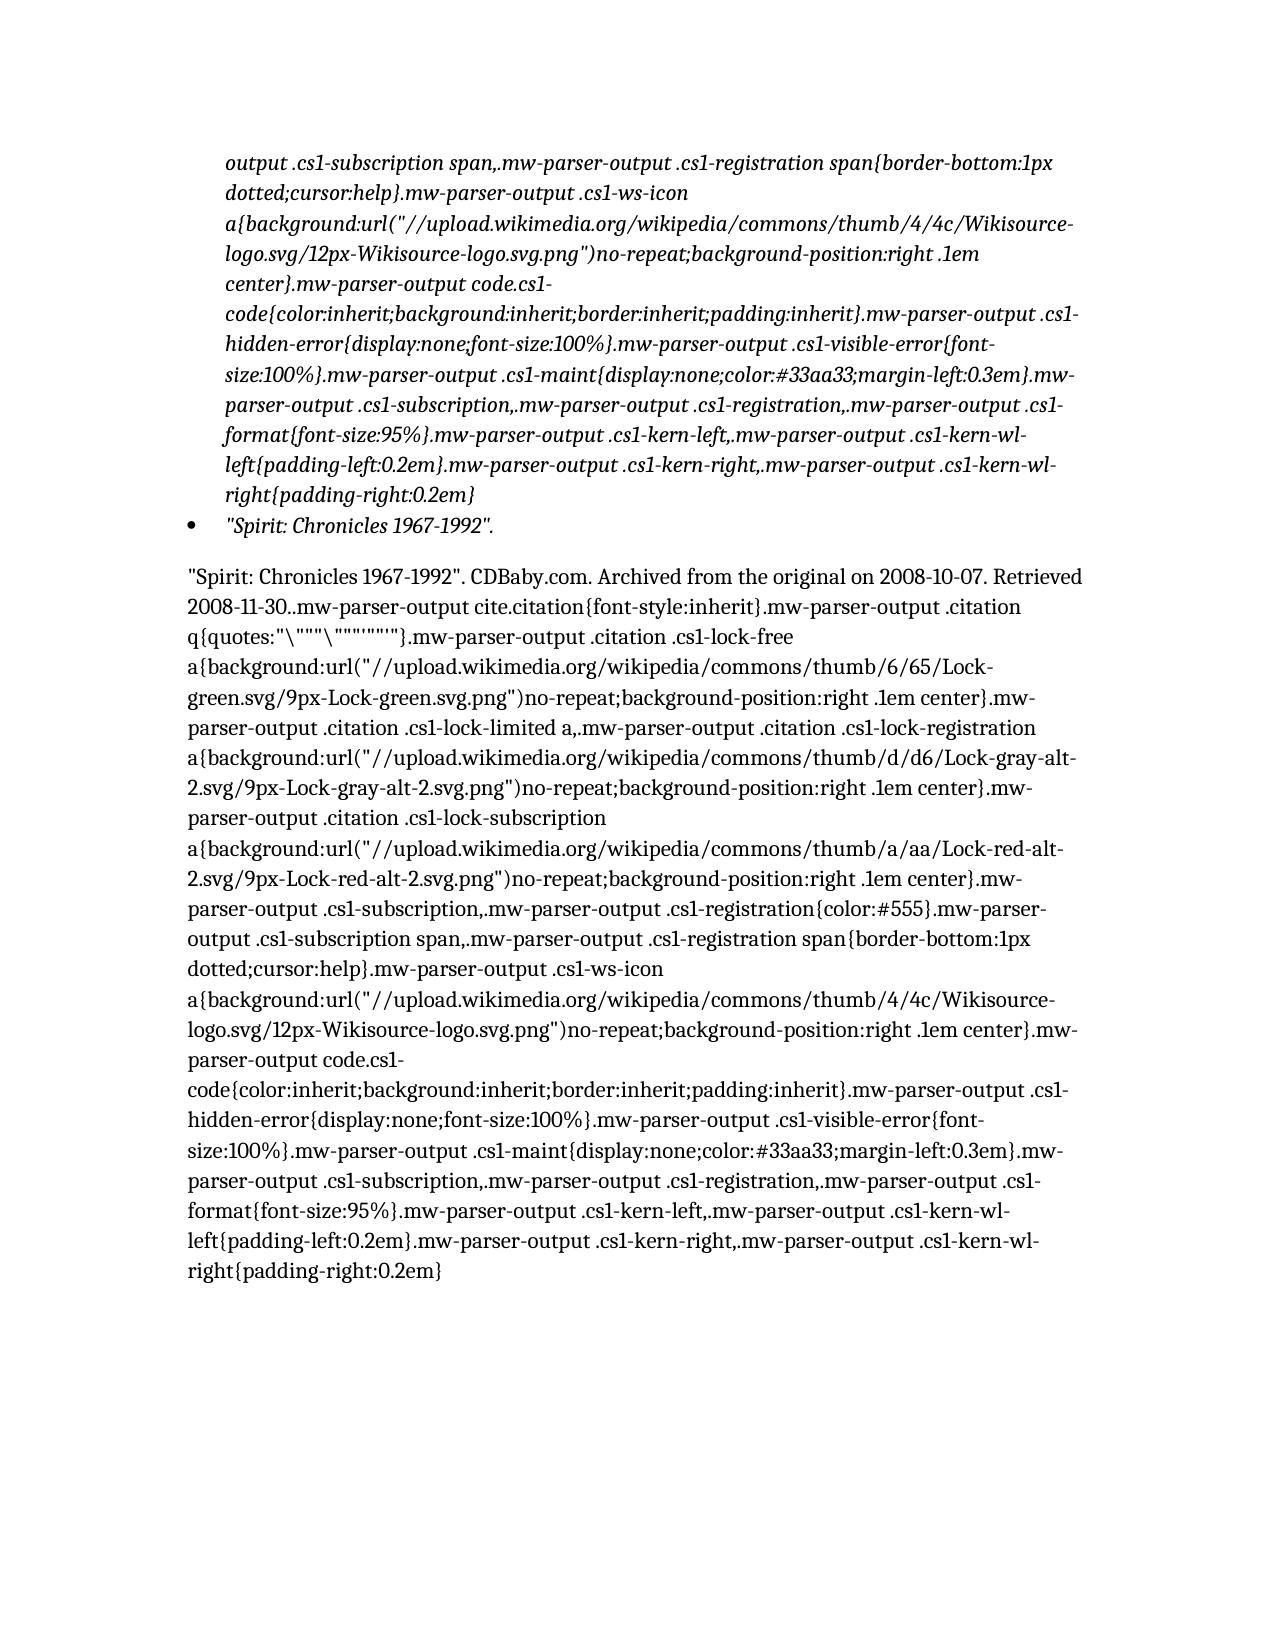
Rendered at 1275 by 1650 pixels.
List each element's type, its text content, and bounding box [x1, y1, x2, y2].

text "Spirit: Chronicles 1967-1992". CDBaby.com. Archived from the original on 2008-10-07. Retrieved 2008-11-30..mw-parser-output cite.citation{font-style:inherit}.mw-parser-output .citation q{quotes:"\"""\"""'""'"}.mw-parser-output .citation .cs1-lock-free a{background:url("//upload.wikimedia.org/wikipedia/commons/thumb/6/65/Lock-green.svg/9px-Lock-green.svg.png")no-repeat;background-position:right .1em center}.mw-parser-output .citation .cs1-lock-limited a,.mw-parser-output .citation .cs1-lock-registration a{background:url("//upload.wikimedia.org/wikipedia/commons/thumb/d/d6/Lock-gray-alt-2.svg/9px-Lock-gray-alt-2.svg.png")no-repeat;background-position:right .1em center}.mw-parser-output .citation .cs1-lock-subscription a{background:url("//upload.wikimedia.org/wikipedia/commons/thumb/a/aa/Lock-red-alt-2.svg/9px-Lock-red-alt-2.svg.png")no-repeat;background-position:right .1em center}.mw-parser-output .cs1-subscription,.mw-parser-output .cs1-registration{color:#555}.mw-parser-output .cs1-subscription span,.mw-parser-output .cs1-registration span{border-bottom:1px dotted;cursor:help}.mw-parser-output .cs1-ws-icon a{background:url("//upload.wikimedia.org/wikipedia/commons/thumb/4/4c/Wikisource-logo.svg/12px-Wikisource-logo.svg.png")no-repeat;background-position:right .1em center}.mw-parser-output code.cs1-code{color:inherit;background:inherit;border:inherit;padding:inherit}.mw-parser-output .cs1-hidden-error{display:none;font-size:100%}.mw-parser-output .cs1-visible-error{font-size:100%}.mw-parser-output .cs1-maint{display:none;color:#33aa33;margin-left:0.3em}.mw-parser-output .cs1-subscription,.mw-parser-output .cs1-registration,.mw-parser-output .cs1-format{font-size:95%}.mw-parser-output .cs1-kern-left,.mw-parser-output .cs1-kern-wl-left{padding-left:0.2em}.mw-parser-output .cs1-kern-right,.mw-parser-output .cs1-kern-wl-right{padding-right:0.2em} [187, 563, 1087, 1285]
list output .cs1-subscription span,.mw-parser-output .cs1-registration span{border-bottom:1px dotted;cursor:help}.mw-parser-output .cs1-ws-icon a{background:url("//upload.wikimedia.org/wikipedia/commons/thumb/4/4c/Wikisource-logo.svg/12px-Wikisource-logo.svg.png")no-repeat;background-position:right .1em center}.mw-parser-output code.cs1-code{color:inherit;background:inherit;border:inherit;padding:inherit}.mw-parser-output .cs1-hidden-error{display:none;font-size:100%}.mw-parser-output .cs1-visible-error{font-size:100%}.mw-parser-output .cs1-maint{display:none;color:#33aa33;margin-left:0.3em}.mw-parser-output .cs1-subscription,.mw-parser-output .cs1-registration,.mw-parser-output .cs1-format{font-size:95%}.mw-parser-output .cs1-kern-left,.mw-parser-output .cs1-kern-wl-left{padding-left:0.2em}.mw-parser-output .cs1-kern-right,.mw-parser-output .cs1-kern-wl-right{padding-right:0.2em} [187, 150, 1087, 509]
list "Spirit: Chronicles 1967-1992". [187, 512, 1087, 539]
